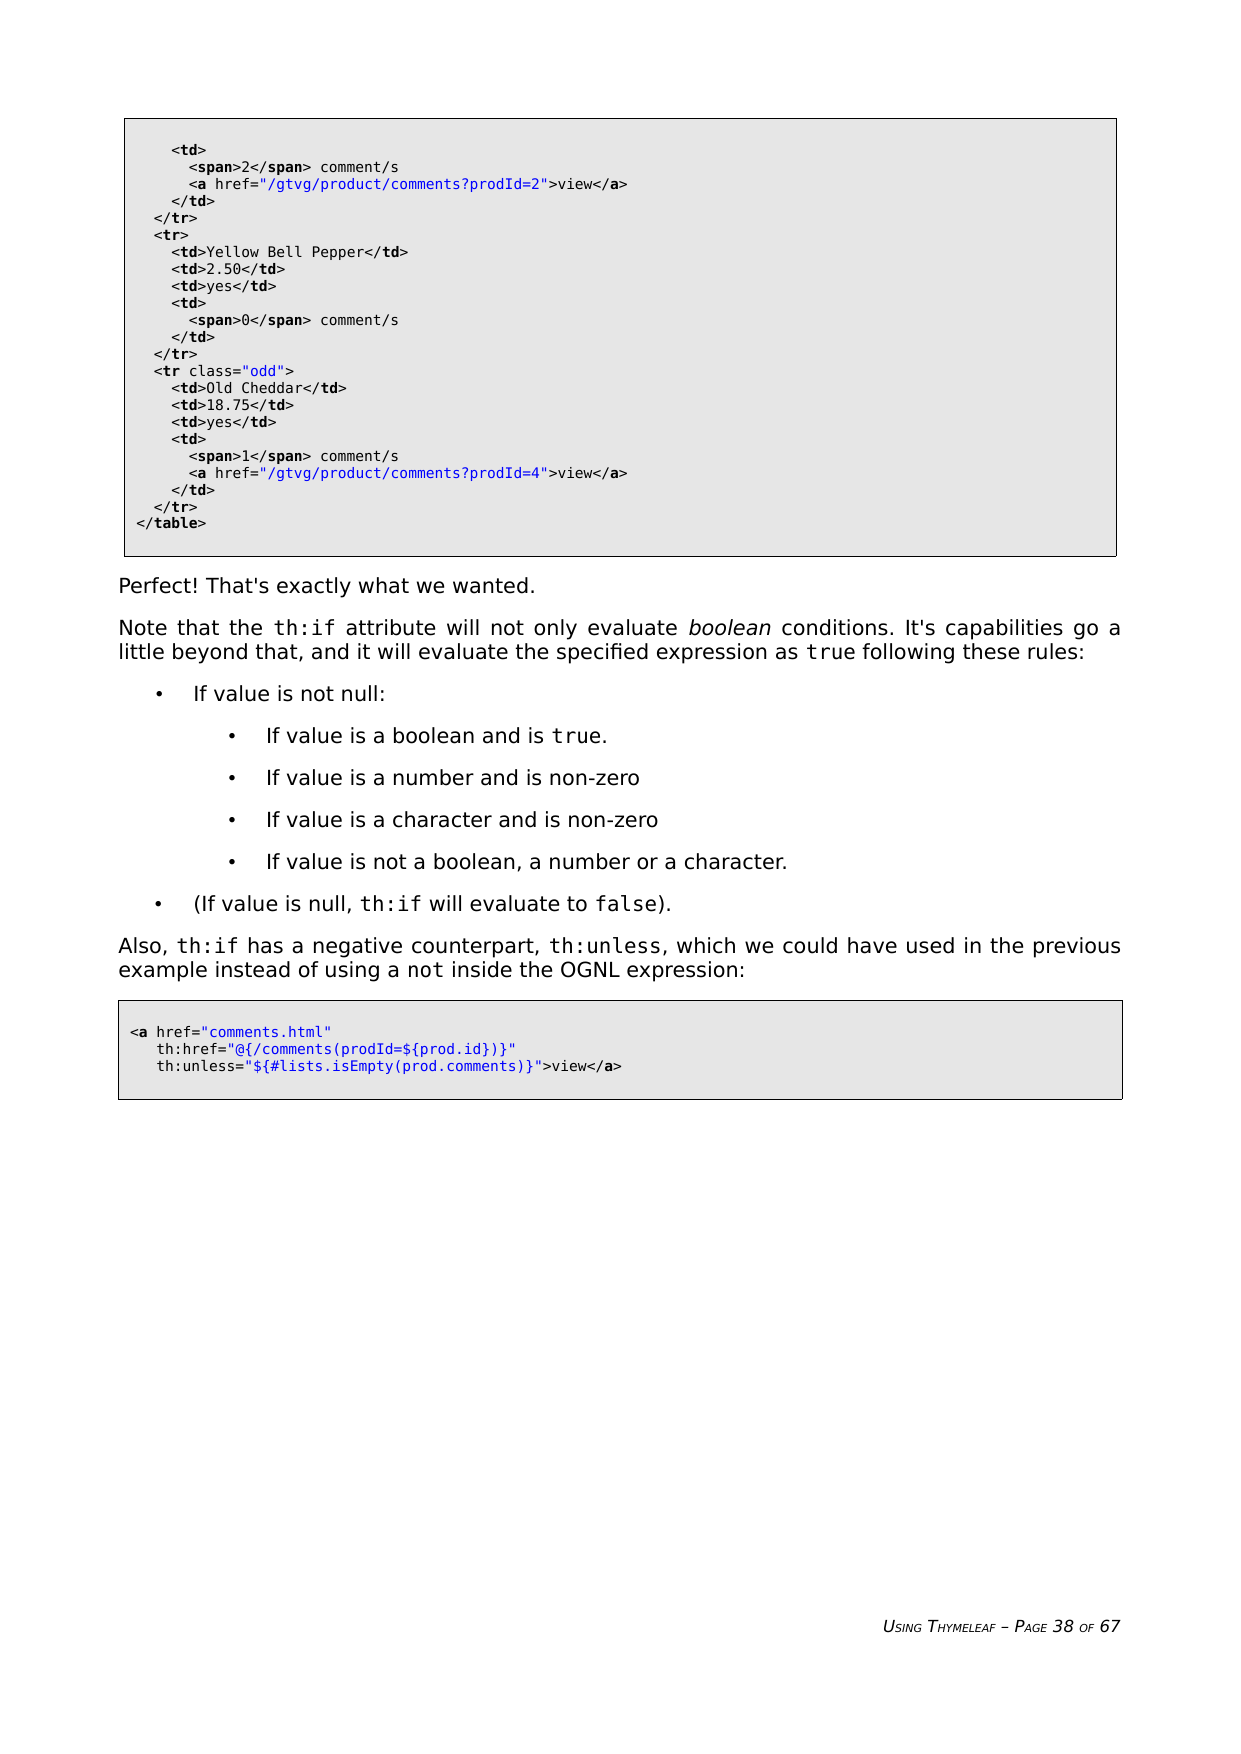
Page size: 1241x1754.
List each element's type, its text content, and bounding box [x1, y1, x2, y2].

list If value is a character and is non-zero [228, 808, 1122, 832]
text Note that the th:if attribute will not only evaluate boolean conditions. It's capabilities go a little beyond that, and it will evaluate the specified expression as true following these rules: [118, 616, 1122, 664]
text Also, th:if has a negative counterpart, th:unless, which we could have used in the previous example instead of using a not inside the OGNL expression: [118, 934, 1122, 982]
list If value is not null: [156, 682, 1122, 706]
text <a href="comments.html" th:href="@{/comments(prodId=${prod.id})}" th:unless="${#lists.isEmpty(prod.comments)}">view</a> [119, 1001, 1122, 1099]
list (If value is null, th:if will evaluate to false). [154, 892, 1122, 916]
list If value is a boolean and is true. [228, 724, 1122, 748]
text <td> <span>2</span> comment/s <a href="/gtvg/product/comments?prodId=2">view</a> </td> </tr> <tr> <td>Yellow Bell Pepper</td> <td>2.50</td> <td>yes</td> <td> <span>0</span> comment/s </td> </tr> <tr class="odd"> <td>Old Cheddar</td> <td>18.75</td> <td>yes</td> <td> <span>1</span> comment/s <a href="/gtvg/product/comments?prodId=4">view</a> </td> </tr> </table> [125, 119, 1116, 556]
list If value is a number and is non-zero [228, 766, 1122, 790]
list If value is not a boolean, a number or a character. [228, 850, 1122, 874]
text Perfect! That's exactly what we wanted. [118, 574, 1122, 598]
